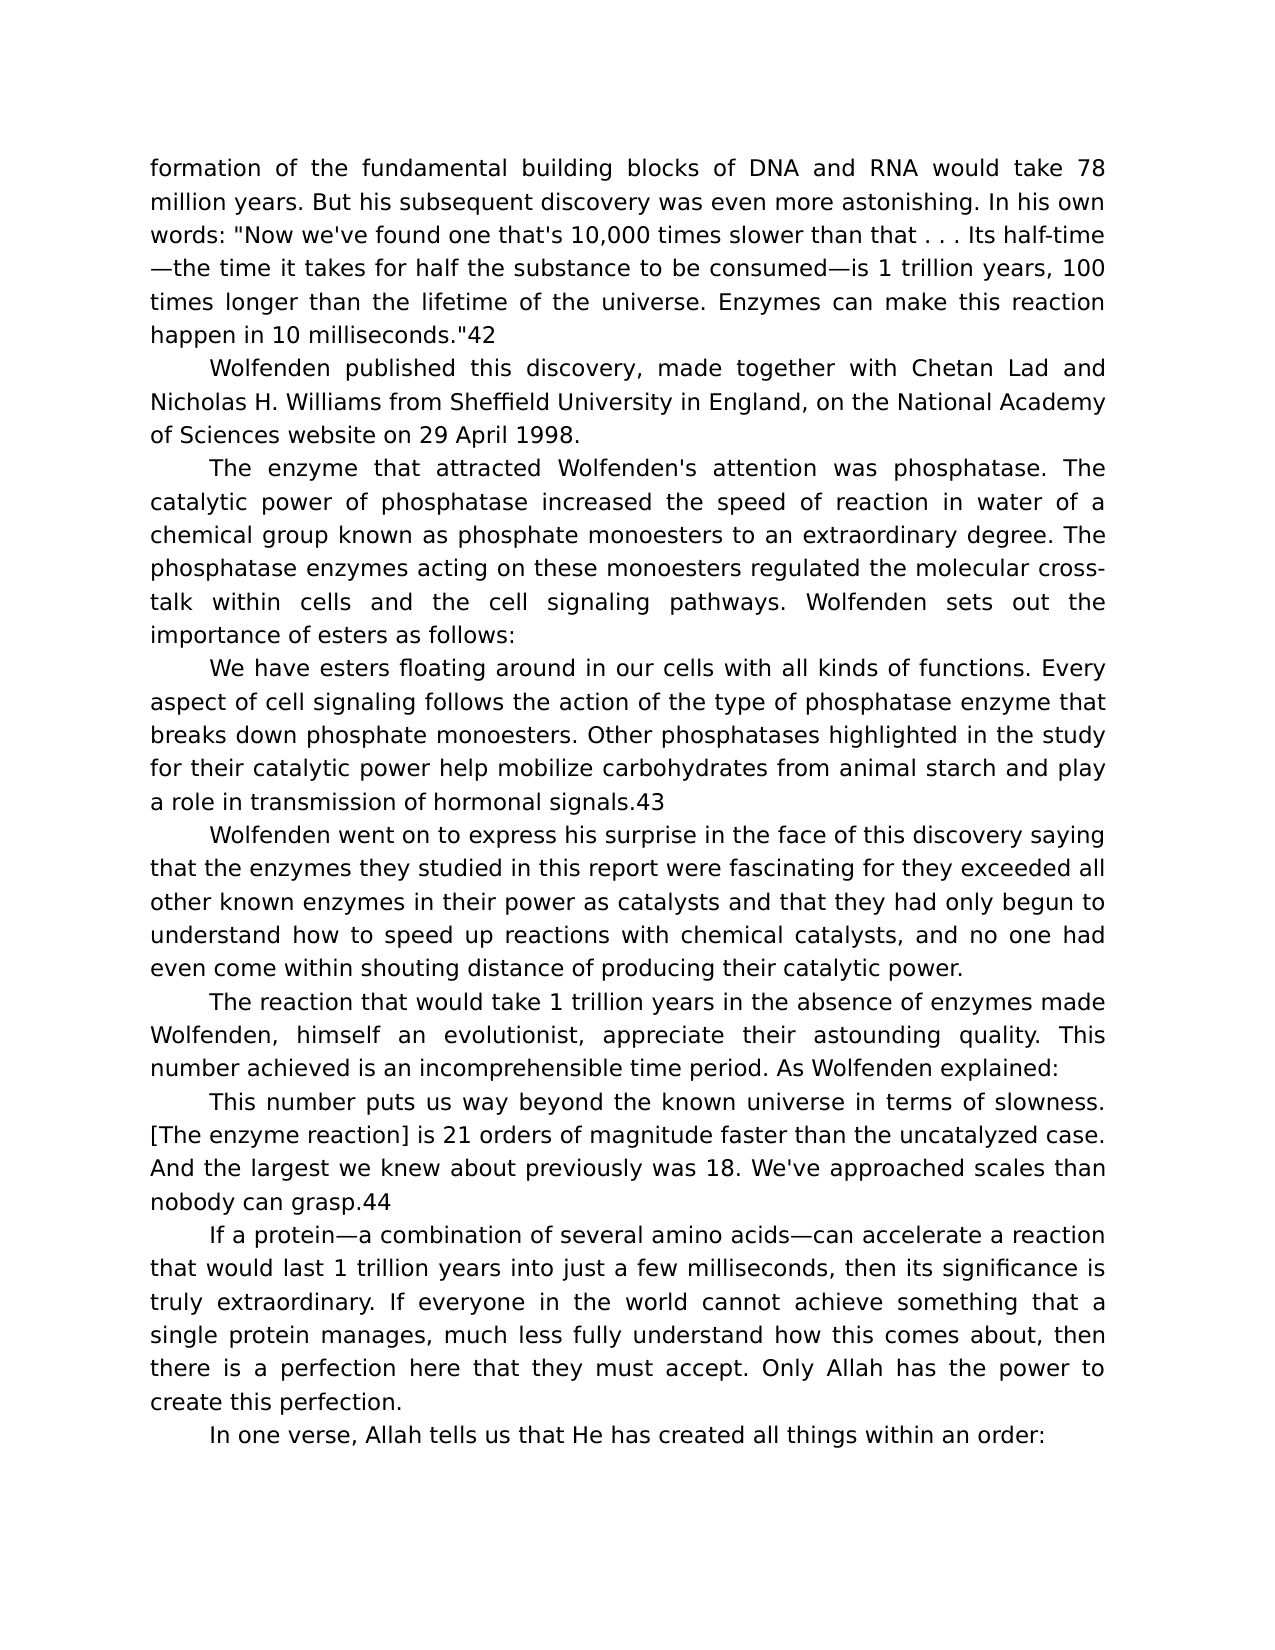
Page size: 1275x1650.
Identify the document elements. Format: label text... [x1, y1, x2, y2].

text The reaction that would take 1 trillion years in the absence of enzymes made Wolfenden, himself an evolutionist, appreciate their astounding quality. This number achieved is an incomprehensible time period. As Wolfenden explained: [150, 983, 1107, 1083]
text The enzyme that attracted Wolfenden's attention was phosphatase. The catalytic power of phosphatase increased the speed of reaction in water of a chemical group known as phosphate monoesters to an extraordinary degree. The phosphatase enzymes acting on these monoesters regulated the molecular cross-talk within cells and the cell signaling pathways. Wolfenden sets out the importance of esters as follows: [150, 450, 1107, 650]
text If a protein—a combination of several amino acids—can accelerate a reaction that would last 1 trillion years into just a few milliseconds, then its significance is truly extraordinary. If everyone in the world cannot achieve something that a single protein manages, much less fully understand how this comes about, then there is a perfection here that they must accept. Only Allah has the power to create this perfection. [150, 1217, 1107, 1417]
text We have esters floating around in our cells with all kinds of functions. Every aspect of cell signaling follows the action of the type of phosphatase enzyme that breaks down phosphate monoesters. Other phosphatases highlighted in the study for their catalytic power help mobilize carbohydrates from animal starch and play a role in transmission of hormonal signals.43 [150, 650, 1107, 817]
text Wolfenden published this discovery, made together with Chetan Lad and Nicholas H. Williams from Sheffield University in England, on the National Academy of Sciences website on 29 April 1998. [150, 350, 1107, 450]
text This number puts us way beyond the known universe in terms of slowness. [The enzyme reaction] is 21 orders of magnitude faster than the uncatalyzed case. And the largest we knew about previously was 18. We've approached scales than nobody can grasp.44 [150, 1083, 1107, 1217]
text Wolfenden went on to express his surprise in the face of this discovery saying that the enzymes they studied in this report were fascinating for they exceeded all other known enzymes in their power as catalysts and that they had only begun to understand how to speed up reactions with chemical catalysts, and no one had even come within shouting distance of producing their catalytic power. [150, 817, 1107, 983]
text In one verse, Allah tells us that He has created all things within an order: [150, 1417, 1107, 1450]
text formation of the fundamental building blocks of DNA and RNA would take 78 million years. But his subsequent discovery was even more astonishing. In his own words: "Now we've found one that's 10,000 times slower than that . . . Its half-time—the time it takes for half the substance to be consumed—is 1 trillion years, 100 times longer than the lifetime of the universe. Enzymes can make this reaction happen in 10 milliseconds."42 [150, 150, 1107, 350]
